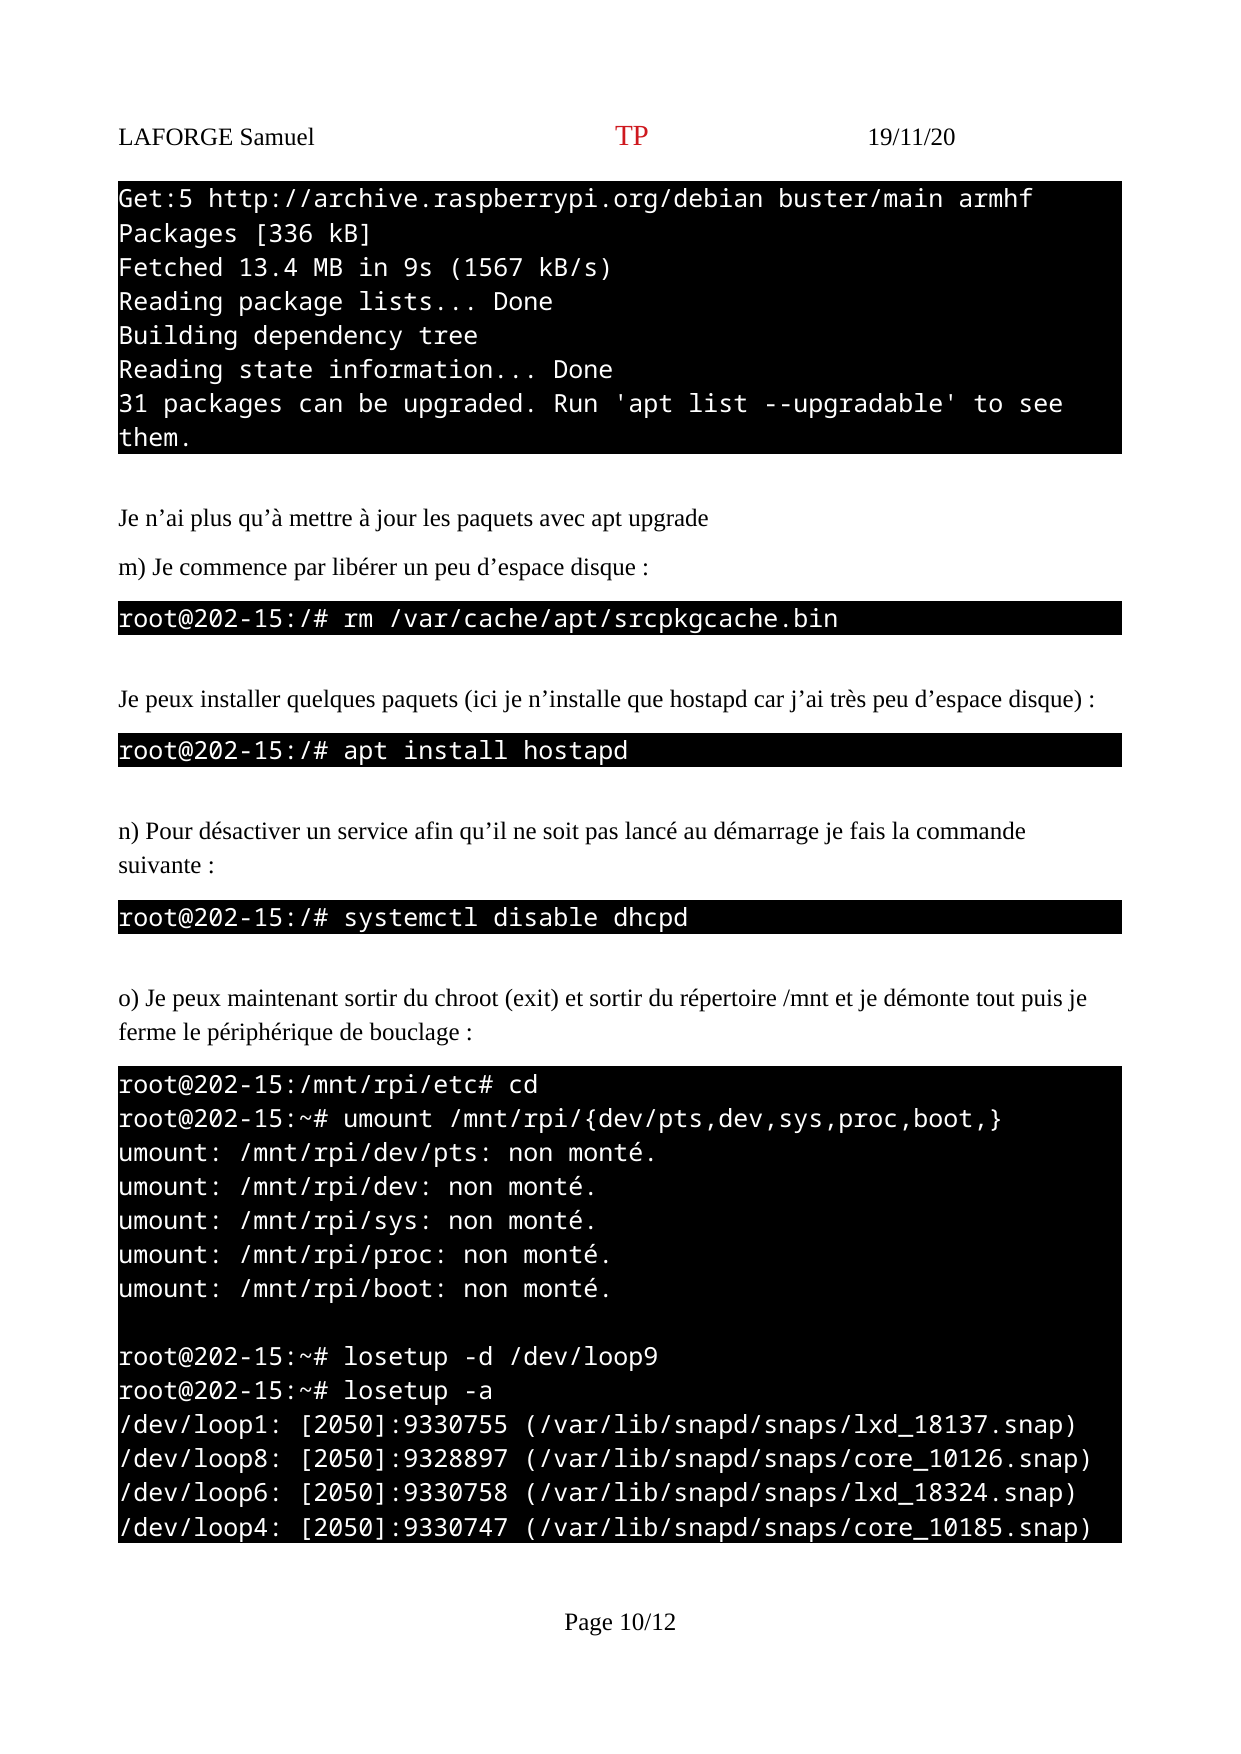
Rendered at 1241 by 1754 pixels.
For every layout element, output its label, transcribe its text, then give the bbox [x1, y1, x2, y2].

text /dev/loop1: [2050]:9330755 (/var/lib/snapd/snaps/lxd_18137.snap) [118, 1407, 1122, 1441]
text 31 packages can be upgraded. Run 'apt list --upgradable' to see them. [118, 386, 1122, 454]
text root@202-15:~# umount /mnt/rpi/{dev/pts,dev,sys,proc,boot,} [118, 1100, 1122, 1134]
text Reading package lists... Done [118, 283, 1122, 317]
text n) Pour désactiver un service afin qu’il ne soit pas lancé au démarrage je fais la commande suivante : [118, 816, 1122, 879]
text Je n’ai plus qu’à mettre à jour les paquets avec apt upgrade [118, 503, 1122, 531]
text umount: /mnt/rpi/sys: non monté. [118, 1203, 1122, 1237]
text m) Je commence par libérer un peu d’espace disque : [118, 552, 1122, 581]
text Building dependency tree [118, 317, 1122, 351]
text umount: /mnt/rpi/dev: non monté. [118, 1168, 1122, 1203]
text /dev/loop8: [2050]:9328897 (/var/lib/snapd/snaps/core_10126.snap) [118, 1441, 1122, 1475]
text umount: /mnt/rpi/dev/pts: non monté. [118, 1134, 1122, 1168]
text root@202-15:/# apt install hostapd [118, 733, 1122, 767]
text Get:5 http://archive.raspberrypi.org/debian buster/main armhf Packages [336 kB] [118, 181, 1122, 249]
text umount: /mnt/rpi/proc: non monté. [118, 1237, 1122, 1271]
text umount: /mnt/rpi/boot: non monté. [118, 1271, 1122, 1305]
text Je peux installer quelques paquets (ici je n’installe que hostapd car j’ai très peu d’espace disque) : [118, 684, 1122, 713]
text /dev/loop4: [2050]:9330747 (/var/lib/snapd/snaps/core_10185.snap) [118, 1509, 1122, 1543]
text root@202-15:/# systemctl disable dhcpd [118, 900, 1122, 934]
text root@202-15:/# rm /var/cache/apt/srcpkgcache.bin [118, 601, 1122, 635]
text Fetched 13.4 MB in 9s (1567 kB/s) [118, 249, 1122, 283]
text /dev/loop6: [2050]:9330758 (/var/lib/snapd/snaps/lxd_18324.snap) [118, 1475, 1122, 1509]
text root@202-15:/mnt/rpi/etc# cd [118, 1066, 1122, 1100]
text Reading state information... Done [118, 351, 1122, 386]
text root@202-15:~# losetup -a [118, 1373, 1122, 1407]
text root@202-15:~# losetup -d /dev/loop9 [118, 1339, 1122, 1373]
text o) Je peux maintenant sortir du chroot (exit) et sortir du répertoire /mnt et je démonte tout puis je ferme le périphérique de bouclage : [118, 983, 1122, 1046]
